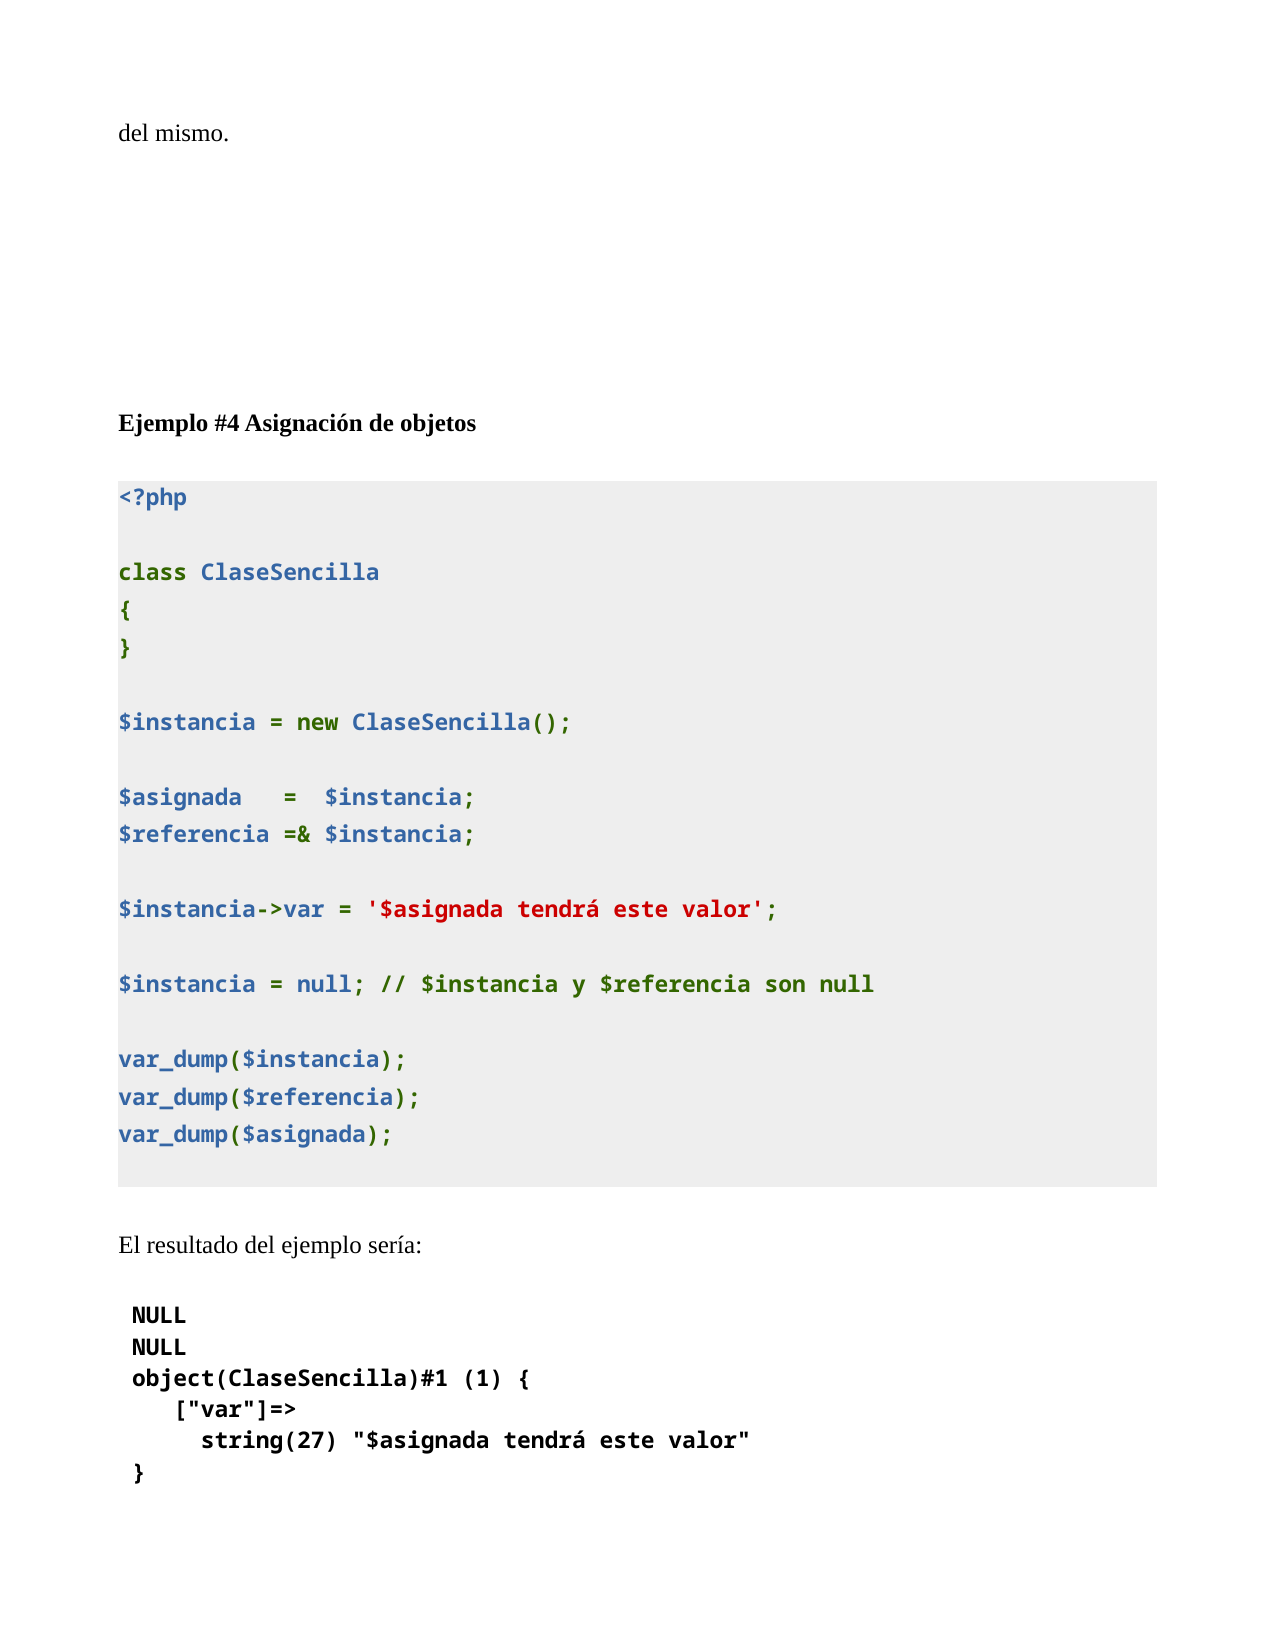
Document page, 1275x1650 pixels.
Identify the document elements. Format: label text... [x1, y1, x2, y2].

text } [118, 1456, 1157, 1487]
text $referencia =& $instancia; [118, 818, 1157, 849]
text object(ClaseSencilla)#1 (1) { [118, 1362, 1157, 1393]
text ["var"]=> [118, 1393, 1157, 1424]
text El resultado del ejemplo sería: [118, 1231, 1157, 1259]
text $instancia = null; // $instancia y $referencia son null [118, 968, 1157, 999]
text del mismo. [118, 118, 1157, 147]
text class ClaseSencilla [118, 556, 1157, 587]
text NULL [118, 1299, 1157, 1331]
text $instancia->var = '$asignada tendrá este valor'; [118, 893, 1157, 924]
text string(27) "$asignada tendrá este valor" [118, 1424, 1157, 1456]
text NULL [118, 1331, 1157, 1362]
text } [118, 631, 1157, 662]
text $instancia = new ClaseSencilla(); [118, 706, 1157, 737]
text var_dump($referencia); [118, 1081, 1157, 1112]
text <?php [118, 481, 1157, 512]
text var_dump($instancia); [118, 1043, 1157, 1074]
text var_dump($asignada); [118, 1118, 1157, 1149]
text $asignada = $instancia; [118, 781, 1157, 812]
text { [118, 593, 1157, 624]
text Ejemplo #4 Asignación de objetos [118, 408, 1157, 437]
